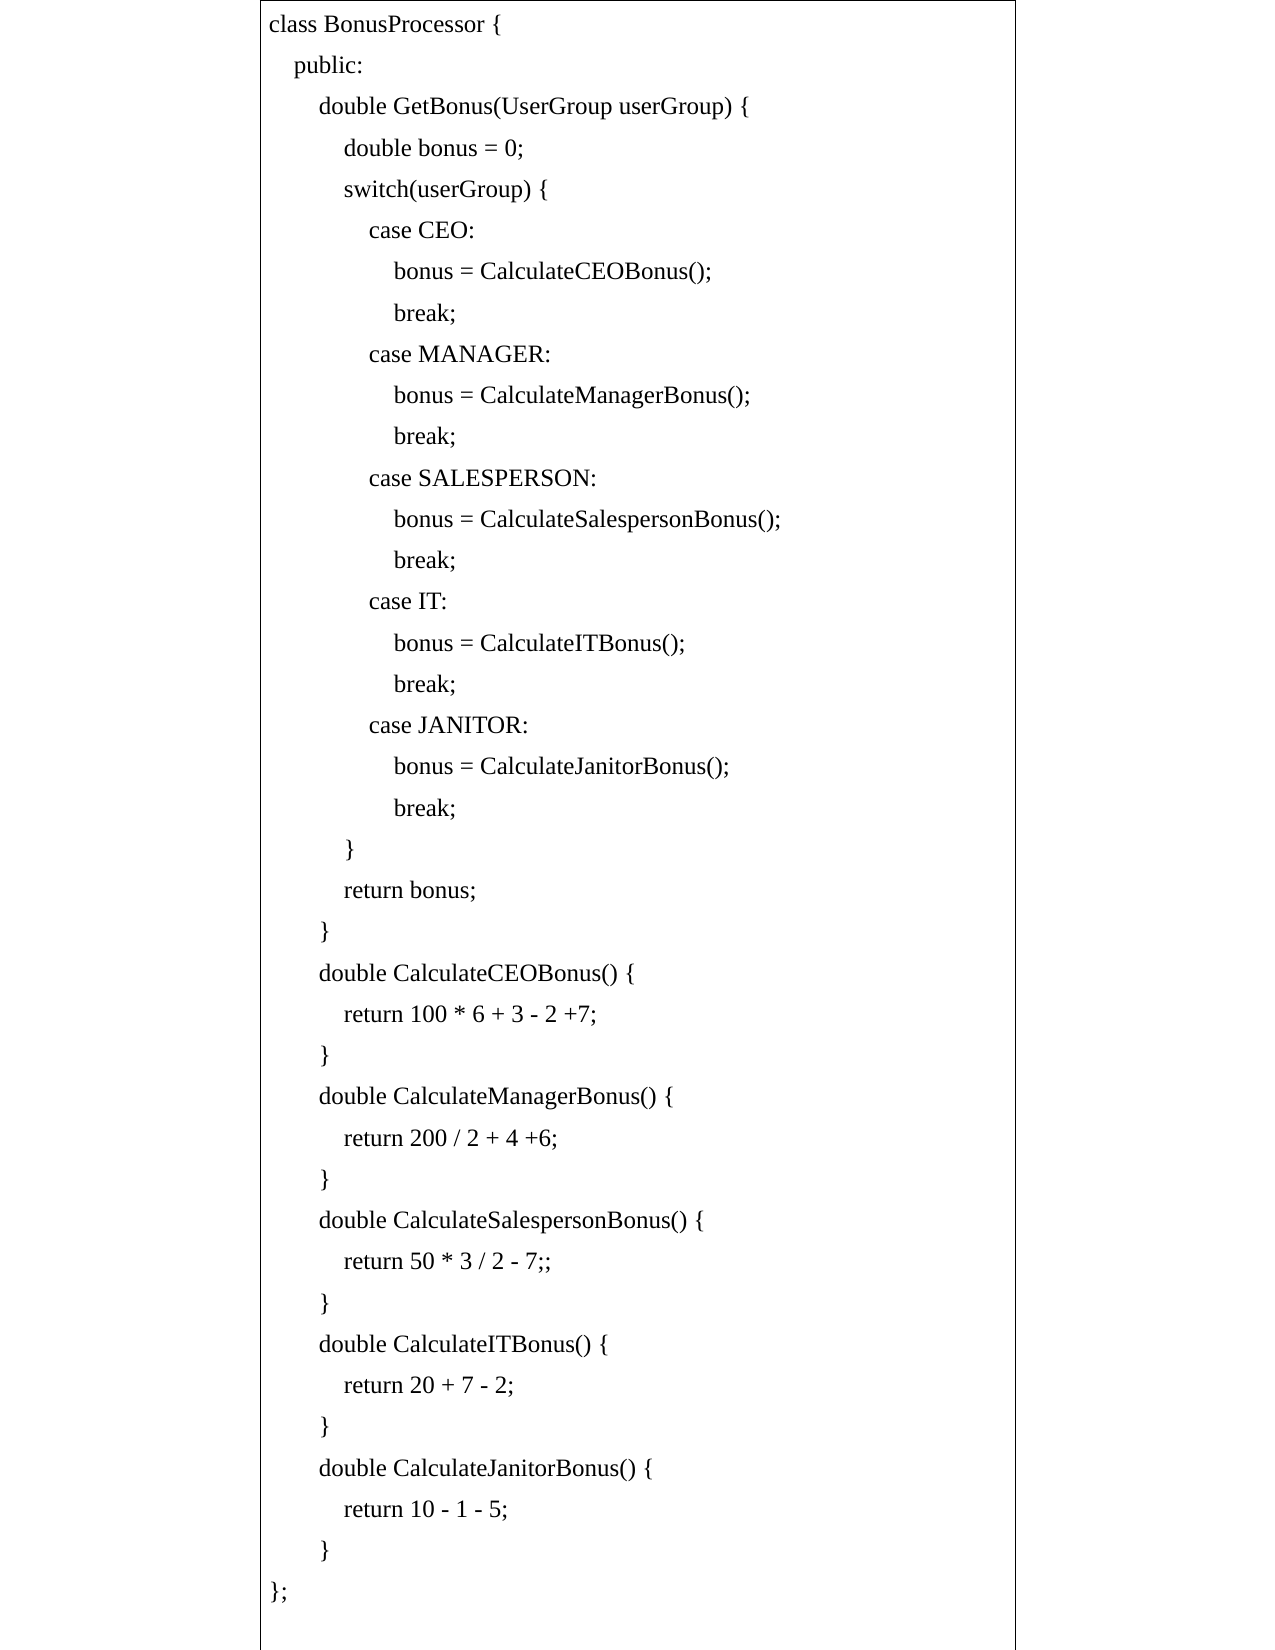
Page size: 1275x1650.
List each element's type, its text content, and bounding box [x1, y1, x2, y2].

text bonus = CalculateITBonus(); [269, 628, 1006, 656]
text bonus = CalculateCEOBonus(); [269, 256, 1006, 285]
text bonus = CalculateJanitorBonus(); [269, 751, 1006, 780]
text return 20 + 7 - 2; [269, 1370, 1006, 1399]
text } [269, 916, 1006, 945]
text case SALESPERSON: [269, 463, 1006, 491]
text double CalculateJanitorBonus() { [269, 1453, 1006, 1481]
text break; [269, 545, 1006, 574]
text bonus = CalculateManagerBonus(); [269, 380, 1006, 409]
text } [269, 1040, 1006, 1069]
text break; [269, 669, 1006, 698]
text } [269, 1164, 1006, 1193]
text double GetBonus(UserGroup userGroup) { [269, 91, 1006, 120]
text class BonusProcessor { [269, 9, 1006, 38]
text } [269, 1411, 1006, 1440]
text case MANAGER: [269, 339, 1006, 368]
text break; [269, 298, 1006, 326]
text bonus = CalculateSalespersonBonus(); [269, 504, 1006, 533]
text double CalculateManagerBonus() { [269, 1081, 1006, 1110]
text case CEO: [269, 215, 1006, 244]
text break; [269, 793, 1006, 821]
text return bonus; [269, 875, 1006, 904]
text } [269, 1288, 1006, 1316]
text double CalculateSalespersonBonus() { [269, 1205, 1006, 1234]
text public: [269, 50, 1006, 79]
text case IT: [269, 586, 1006, 615]
text switch(userGroup) { [269, 174, 1006, 203]
text return 200 / 2 + 4 +6; [269, 1123, 1006, 1151]
text return 100 * 6 + 3 - 2 +7; [269, 999, 1006, 1028]
text double bonus = 0; [269, 133, 1006, 161]
text } [269, 834, 1006, 863]
text }; [269, 1576, 1006, 1605]
text double CalculateITBonus() { [269, 1329, 1006, 1358]
text } [269, 1535, 1006, 1564]
text case JANITOR: [269, 710, 1006, 739]
text double CalculateCEOBonus() { [269, 958, 1006, 986]
text return 10 - 1 - 5; [269, 1494, 1006, 1523]
text break; [269, 421, 1006, 450]
text return 50 * 3 / 2 - 7;; [269, 1246, 1006, 1275]
